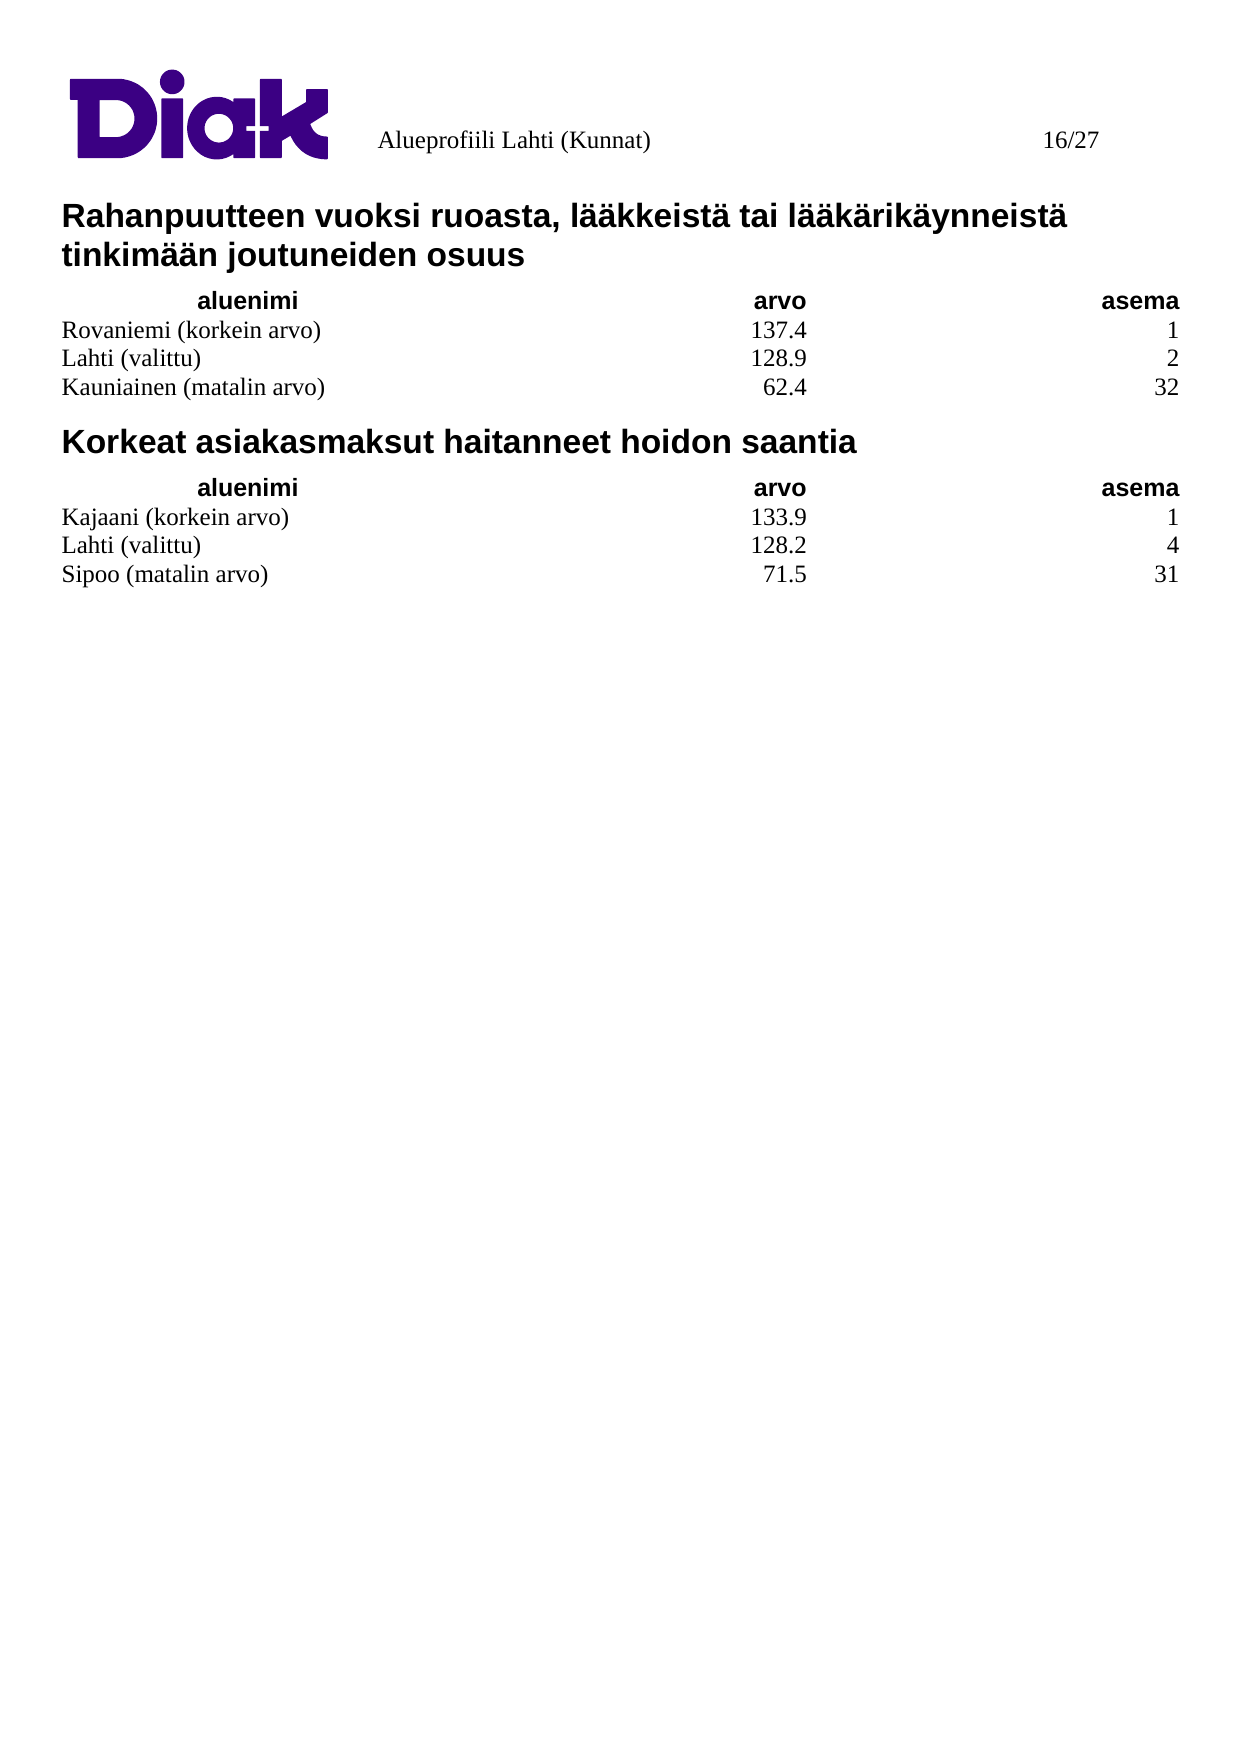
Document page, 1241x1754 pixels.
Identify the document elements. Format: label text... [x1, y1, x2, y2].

table_cell Lahti (valittu) [61, 530, 434, 559]
table_cell 128.2 [434, 530, 806, 559]
table_cell Rovaniemi (korkein arvo) [61, 315, 434, 343]
table_header aluenimi [61, 473, 434, 502]
table_cell Lahti (valittu) [61, 344, 434, 372]
table_cell 4 [806, 530, 1179, 559]
table_cell 2 [806, 344, 1179, 372]
table_cell Sipoo (matalin arvo) [61, 559, 434, 588]
table_cell Kauniainen (matalin arvo) [61, 372, 434, 401]
table_cell Kajaani (korkein arvo) [61, 502, 434, 530]
table_cell 133.9 [434, 502, 806, 530]
subtitle Korkeat asiakasmaksut haitanneet hoidon saantia [61, 422, 1179, 460]
table_cell 137.4 [434, 315, 806, 343]
table_cell 62.4 [434, 372, 806, 401]
table_header arvo [434, 286, 806, 315]
table_cell 31 [806, 559, 1179, 588]
subtitle Rahanpuutteen vuoksi ruoasta, lääkkeistä tai lääkärikäynneistä tinkimään joutuneiden osuus [61, 196, 1179, 273]
table_cell 1 [806, 502, 1179, 530]
table_header arvo [434, 473, 806, 502]
table_cell 32 [806, 372, 1179, 401]
table_header aluenimi [61, 286, 434, 315]
table_cell 128.9 [434, 344, 806, 372]
table_cell 1 [806, 315, 1179, 343]
table_cell 71.5 [434, 559, 806, 588]
table_header asema [806, 473, 1179, 502]
table_header asema [806, 286, 1179, 315]
